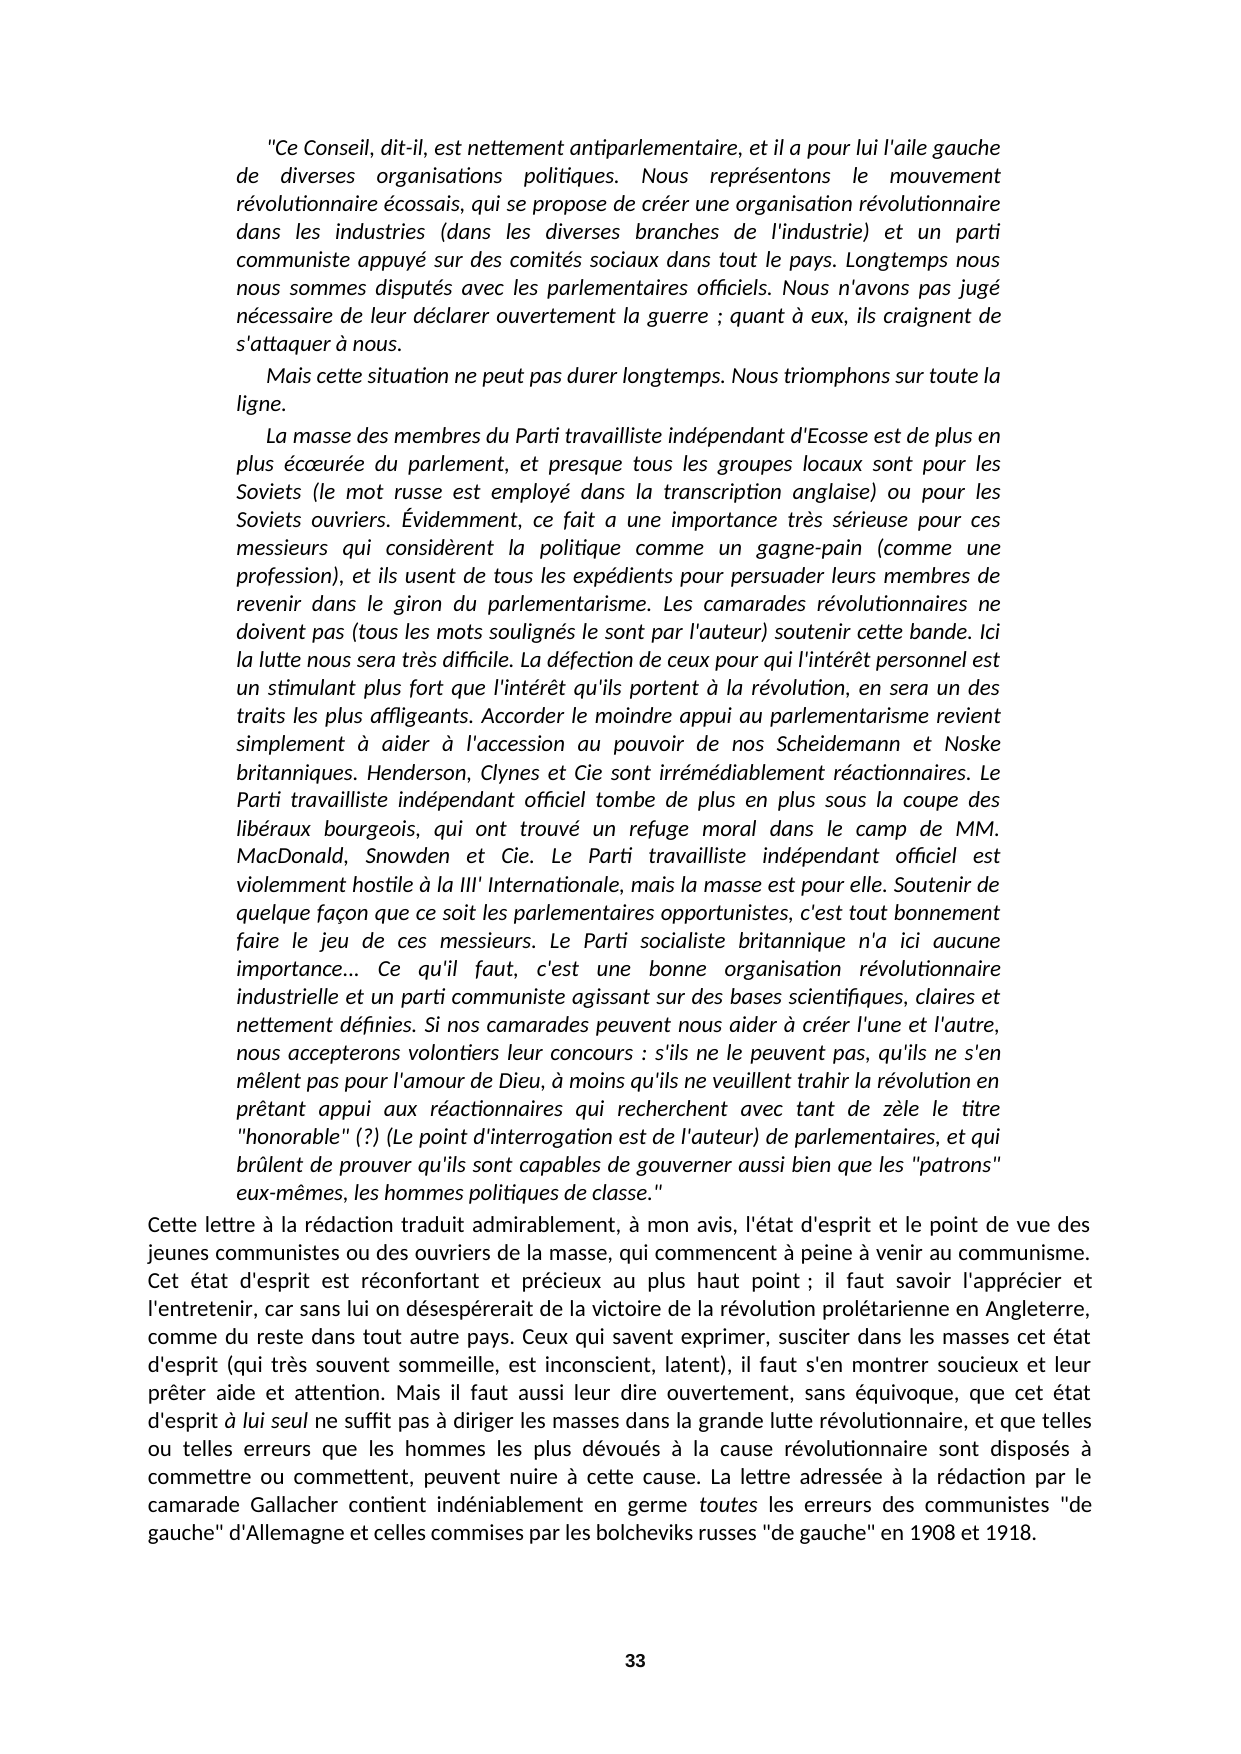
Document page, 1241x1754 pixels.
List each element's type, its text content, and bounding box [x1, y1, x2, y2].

text "Ce Conseil, dit-il, est nettement antiparlementaire, et il a pour lui l'aile gauche de diverses organisations politiques. Nous représentons le mouvement révolutionnaire écossais, qui se propose de créer une organisation révolutionnaire dans les industries (dans les diverses branches de l'industrie) et un parti communiste appuyé sur des comités sociaux dans tout le pays. Longtemps nous nous sommes disputés avec les parlementaires officiels. Nous n'avons pas jugé nécessaire de leur déclarer ouvertement la guerre ; quant à eux, ils craignent de s'attaquer à nous. [236, 133, 1004, 357]
text Mais cette situation ne peut pas durer longtemps. Nous triomphons sur toute la ligne. [236, 361, 1004, 417]
text Cette lettre à la rédaction traduit admirablement, à mon avis, l'état d'esprit et le point de vue des jeunes communistes ou des ouvriers de la masse, qui commencent à peine à venir au communisme. Cet état d'esprit est réconfortant et précieux au plus haut point ; il faut savoir l'apprécier et l'entretenir, car sans lui on désespérerait de la victoire de la révolution prolétarienne en Angleterre, comme du reste dans tout autre pays. Ceux qui savent exprimer, susciter dans les masses cet état d'esprit (qui très souvent sommeille, est inconscient, latent), il faut s'en montrer soucieux et leur prêter aide et attention. Mais il faut aussi leur dire ouvertement, sans équivoque, que cet état d'esprit à lui seul ne suffit pas à diriger les masses dans la grande lutte révolutionnaire, et que telles ou telles erreurs que les hommes les plus dévoués à la cause révolutionnaire sont disposés à commettre ou commettent, peuvent nuire à cette cause. La lettre adressée à la rédaction par le camarade Gallacher contient indéniablement en germe toutes les erreurs des communistes "de gauche" d'Allemagne et celles commises par les bolcheviks russes "de gauche" en 1908 et 1918. [148, 1210, 1093, 1546]
text La masse des membres du Parti travailliste indépendant d'Ecosse est de plus en plus écœurée du parlement, et presque tous les groupes locaux sont pour les Soviets (le mot russe est employé dans la transcription anglaise) ou pour les Soviets ouvriers. Évidemment, ce fait a une importance très sérieuse pour ces messieurs qui considèrent la politique comme un gagne-pain (comme une profession), et ils usent de tous les expédients pour persuader leurs membres de revenir dans le giron du parlementarisme. Les camarades révolutionnaires ne doivent pas (tous les mots soulignés le sont par l'auteur) soutenir cette bande. Ici la lutte nous sera très difficile. La défection de ceux pour qui l'intérêt personnel est un stimulant plus fort que l'intérêt qu'ils portent à la révolution, en sera un des traits les plus affligeants. Accorder le moindre appui au parlementarisme revient simplement à aider à l'accession au pouvoir de nos Scheidemann et Noske britanniques. Henderson, Clynes et Cie sont irrémédiablement réactionnaires. Le Parti travailliste indépendant officiel tombe de plus en plus sous la coupe des libéraux bourgeois, qui ont trouvé un refuge moral dans le camp de MM. MacDonald, Snowden et Cie. Le Parti travailliste indépendant officiel est violemment hostile à la III' Internationale, mais la masse est pour elle. Soutenir de quelque façon que ce soit les parlementaires opportunistes, c'est tout bonnement faire le jeu de ces messieurs. Le Parti socialiste britannique n'a ici aucune importance... Ce qu'il faut, c'est une bonne organisation révolutionnaire industrielle et un parti communiste agissant sur des bases scientifiques, claires et nettement définies. Si nos camarades peuvent nous aider à créer l'une et l'autre, nous accepterons volontiers leur concours : s'ils ne le peuvent pas, qu'ils ne s'en mêlent pas pour l'amour de Dieu, à moins qu'ils ne veuillent trahir la révolution en prêtant appui aux réactionnaires qui recherchent avec tant de zèle le titre "honorable" (?) (Le point d'interrogation est de l'auteur) de parlementaires, et qui brûlent de prouver qu'ils sont capables de gouverner aussi bien que les "patrons" eux-mêmes, les hommes politiques de classe." [236, 421, 1004, 1206]
